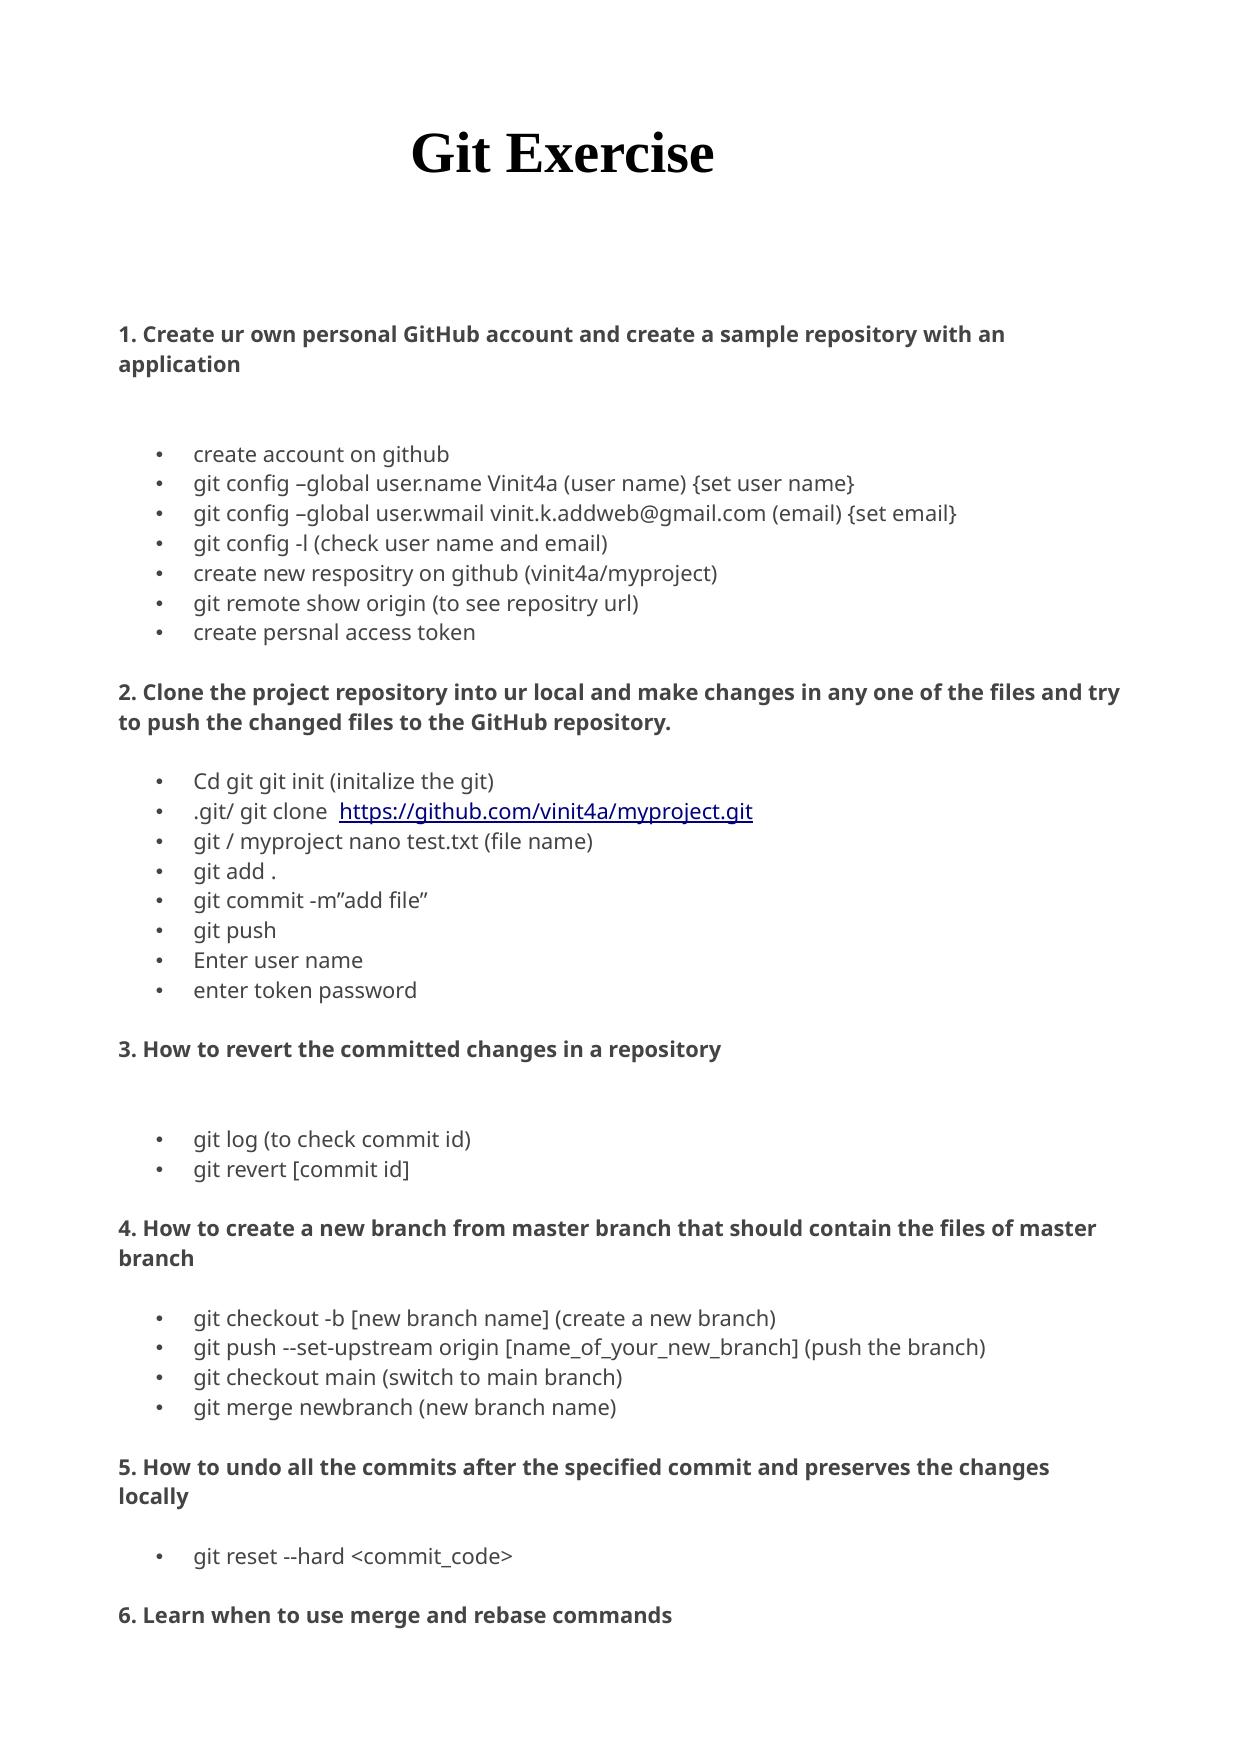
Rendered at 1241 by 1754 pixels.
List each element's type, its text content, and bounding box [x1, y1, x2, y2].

list git revert [commit id] [156, 1153, 1122, 1183]
text 1. Create ur own personal GitHub account and create a sample repository with an application [118, 319, 1122, 379]
list create persnal access token [156, 617, 1122, 647]
text 5. How to undo all the commits after the specified commit and preserves the changes locally [118, 1451, 1122, 1511]
list git push --set-upstream origin [name_of_your_new_branch] (push the branch) [156, 1332, 1122, 1362]
text 3. How to revert the committed changes in a repository [118, 1034, 1122, 1064]
list git merge newbranch (new branch name) [156, 1392, 1122, 1422]
list git config –global user.wmail vinit.k.addweb@gmail.com (email) {set email} [156, 498, 1122, 528]
list git log (to check commit id) [156, 1124, 1122, 1153]
list .git/ git clone https://github.com/vinit4a/myproject.git [156, 796, 1122, 826]
text Git Exercise [118, 118, 1122, 185]
list git add . [156, 856, 1122, 885]
list git remote show origin (to see repositry url) [156, 587, 1122, 617]
list Cd git git init (initalize the git) [156, 766, 1122, 796]
list git config -l (check user name and email) [156, 528, 1122, 558]
list create account on github [156, 438, 1122, 468]
list create new respositry on github (vinit4a/myproject) [156, 558, 1122, 587]
list enter token password [156, 975, 1122, 1004]
text 2. Clone the project repository into ur local and make changes in any one of the files and try to push the changed files to the GitHub repository. [118, 677, 1122, 736]
list Enter user name [156, 945, 1122, 975]
list git config –global user.name Vinit4a (user name) {set user name} [156, 468, 1122, 498]
list git commit -m”add file” [156, 885, 1122, 915]
list git reset --hard <commit_code> [156, 1541, 1122, 1571]
text 4. How to create a new branch from master branch that should contain the files of master branch [118, 1213, 1122, 1273]
list git / myproject nano test.txt (file name) [156, 826, 1122, 856]
list git checkout -b [new branch name] (create a new branch) [156, 1302, 1122, 1332]
list git push [156, 915, 1122, 945]
list git checkout main (switch to main branch) [156, 1362, 1122, 1392]
text 6. Learn when to use merge and rebase commands [118, 1600, 1122, 1630]
